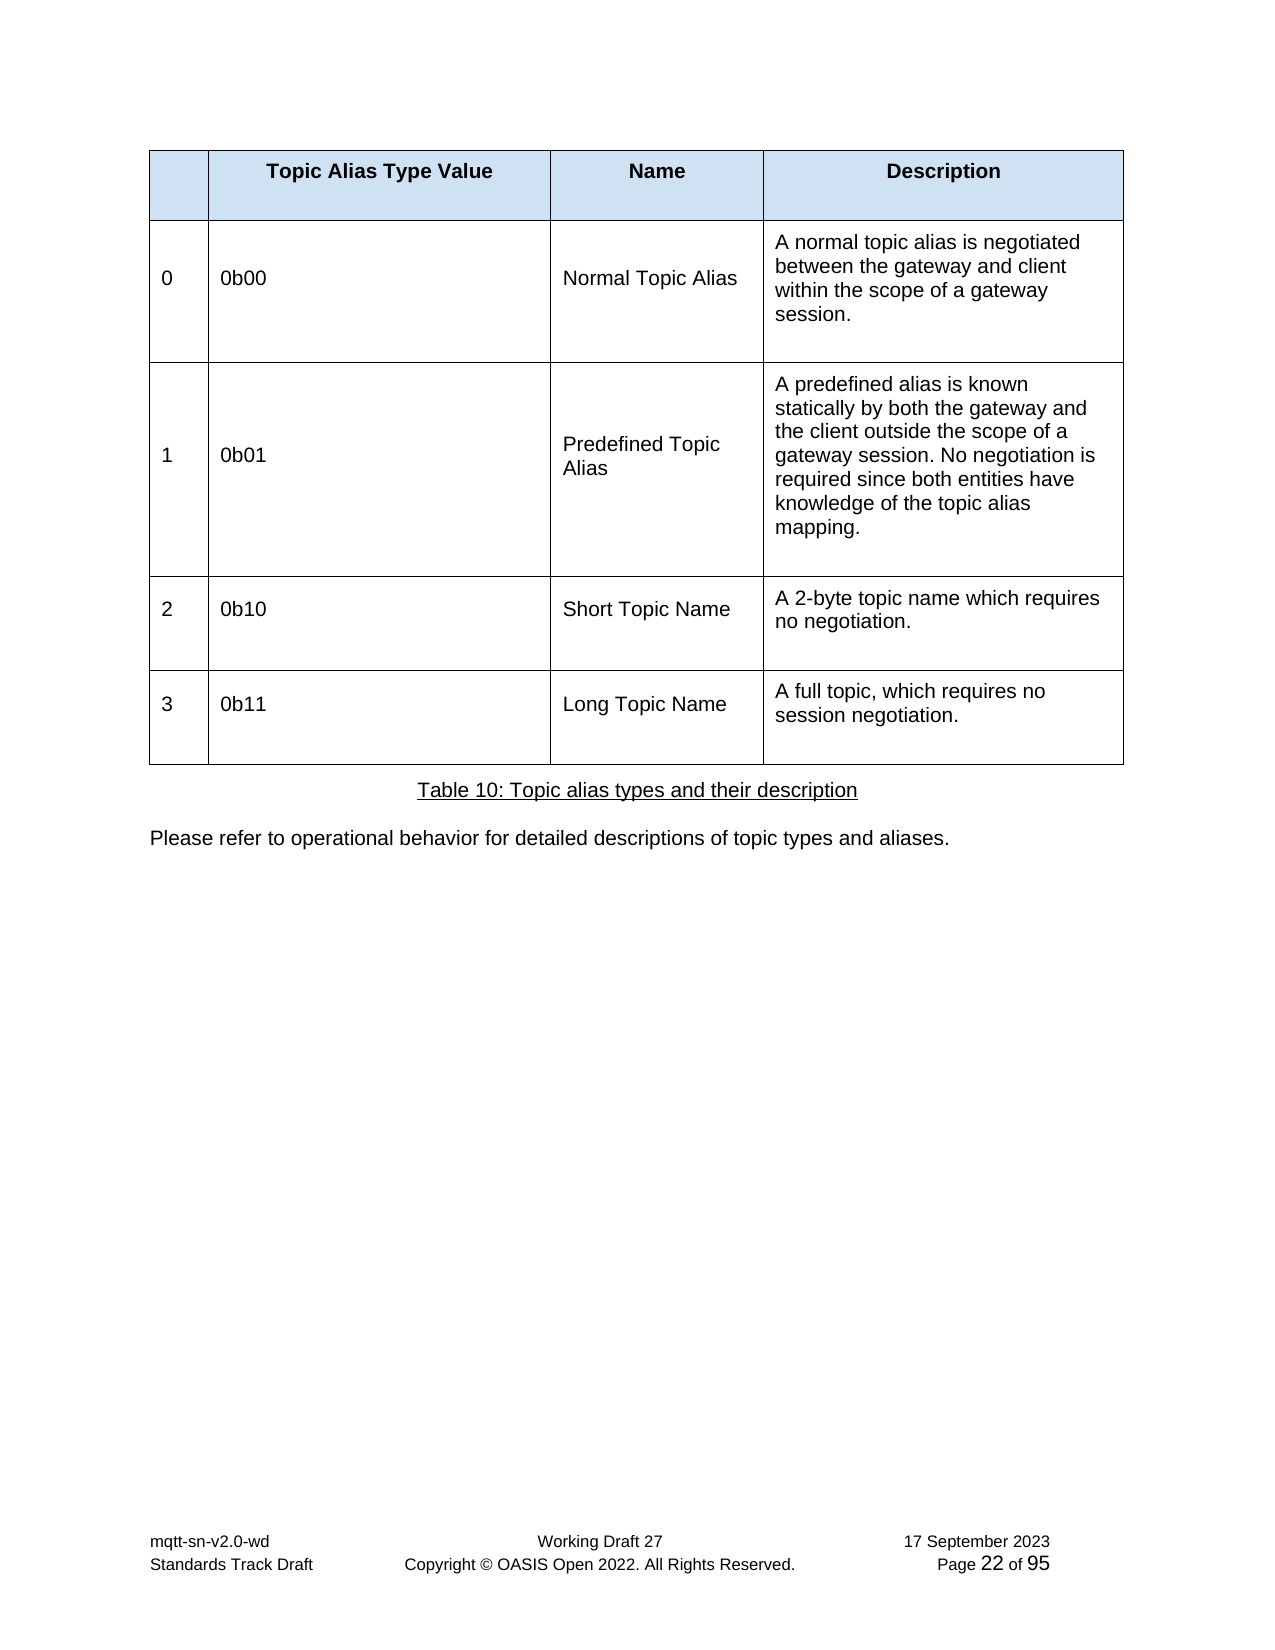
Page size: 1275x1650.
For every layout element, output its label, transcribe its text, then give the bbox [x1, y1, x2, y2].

table_cell Predefined Topic Alias [551, 363, 763, 576]
table_cell A 2-byte topic name which requires no negotiation. [764, 577, 1123, 670]
table_cell 2 [150, 577, 208, 670]
table_cell 0b01 [209, 363, 550, 576]
table_cell Long Topic Name [551, 671, 763, 764]
table_cell 0b11 [209, 671, 550, 764]
table_cell A normal topic alias is negotiated between the gateway and client within the scope of a gateway session. [764, 221, 1123, 362]
table_cell A full topic, which requires no session negotiation. [764, 671, 1123, 764]
table_cell 0 [150, 221, 208, 362]
table_cell 0b10 [209, 577, 550, 670]
table_cell 0b00 [209, 221, 550, 362]
table_header [150, 151, 208, 220]
text Please refer to operational behavior for detailed descriptions of topic types and aliases. [149, 826, 1124, 850]
table_cell 3 [150, 671, 208, 764]
table_cell A predefined alias is known statically by both the gateway and the client outside the scope of a gateway session. No negotiation is required since both entities have knowledge of the topic alias mapping. [764, 363, 1123, 576]
table_header Name [551, 151, 763, 220]
table_header Description [764, 151, 1123, 220]
table_cell 1 [150, 363, 208, 576]
table_cell Short Topic Name [551, 577, 763, 670]
text Table 10: Topic alias types and their description [150, 778, 1125, 802]
table_header Topic Alias Type Value [209, 151, 550, 220]
table_cell Normal Topic Alias [551, 221, 763, 362]
